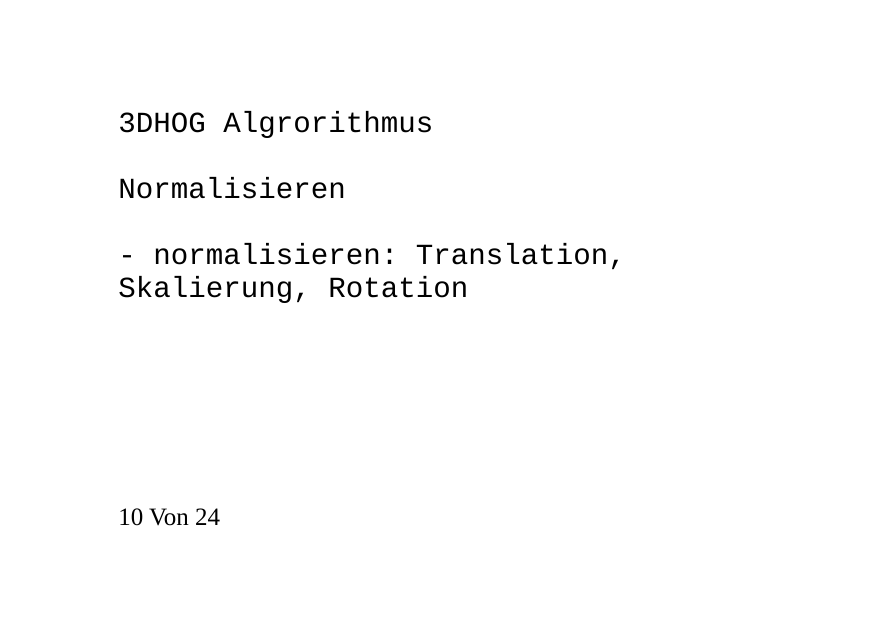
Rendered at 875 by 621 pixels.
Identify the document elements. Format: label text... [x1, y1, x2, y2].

text Normalisieren [118, 174, 756, 207]
text - normalisieren: Translation, Skalierung, Rotation [118, 240, 756, 306]
text 3DHOG Algrorithmus [118, 108, 756, 141]
